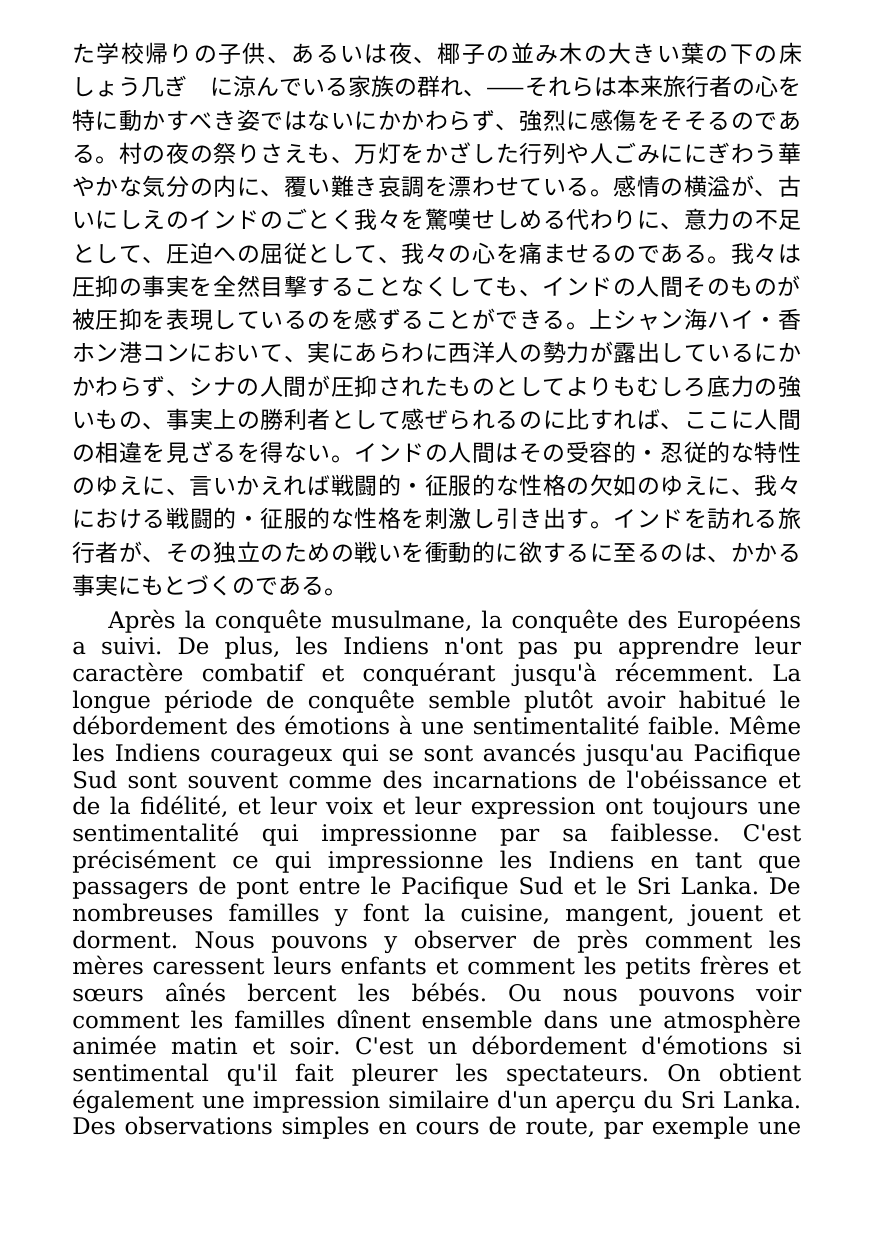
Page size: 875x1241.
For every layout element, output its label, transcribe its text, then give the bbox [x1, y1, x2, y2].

text Après la conquête musulmane, la conquête des Européens a suivi. De plus, les Indiens n'ont pas pu apprendre leur caractère combatif et conquérant jusqu'à récemment. La longue période de conquête semble plutôt avoir habitué le débordement des émotions à une sentimentalité faible. Même les Indiens courageux qui se sont avancés jusqu'au Pacifique Sud sont souvent comme des incarnations de l'obéissance et de la fidélité, et leur voix et leur expression ont toujours une sentimentalité qui impressionne par sa faiblesse. C'est précisément ce qui impressionne les Indiens en tant que passagers de pont entre le Pacifique Sud et le Sri Lanka. De nombreuses familles y font la cuisine, mangent, jouent et dorment. Nous pouvons y observer de près comment les mères caressent leurs enfants et comment les petits frères et sœurs aînés bercent les bébés. Ou nous pouvons voir comment les familles dînent ensemble dans une atmosphère animée matin et soir. C'est un débordement d'émotions si sentimental qu'il fait pleurer les spectateurs. On obtient également une impression similaire d'un aperçu du Sri Lanka. Des observations simples en cours de route, par exemple une [72, 607, 802, 1140]
text た学校帰りの子供、あるいは夜、椰子の並み木の大きい葉の下の床しょう几ぎ に涼んでいる家族の群れ、——それらは本来旅行者の心を特に動かすべき姿ではないにかかわらず、強烈に感傷をそそるのである。村の夜の祭りさえも、万灯をかざした行列や人ごみににぎわう華やかな気分の内に、覆い難き哀調を漂わせている。感情の横溢が、古いにしえのインドのごとく我々を驚嘆せしめる代わりに、意力の不足として、圧迫への屈従として、我々の心を痛ませるのである。我々は圧抑の事実を全然目撃することなくしても、インドの人間そのものが被圧抑を表現しているのを感ずることができる。上シャン海ハイ・香ホン港コンにおいて、実にあらわに西洋人の勢力が露出しているにかかわらず、シナの人間が圧抑されたものとしてよりもむしろ底力の強いもの、事実上の勝利者として感ぜられるのに比すれば、ここに人間の相違を見ざるを得ない。インドの人間はその受容的・忍従的な特性のゆえに、言いかえれば戦闘的・征服的な性格の欠如のゆえに、我々における戦闘的・征服的な性格を刺激し引き出す。インドを訪れる旅行者が、その独立のための戦いを衝動的に欲するに至るのは、かかる事実にもとづくのである。 [72, 36, 802, 601]
